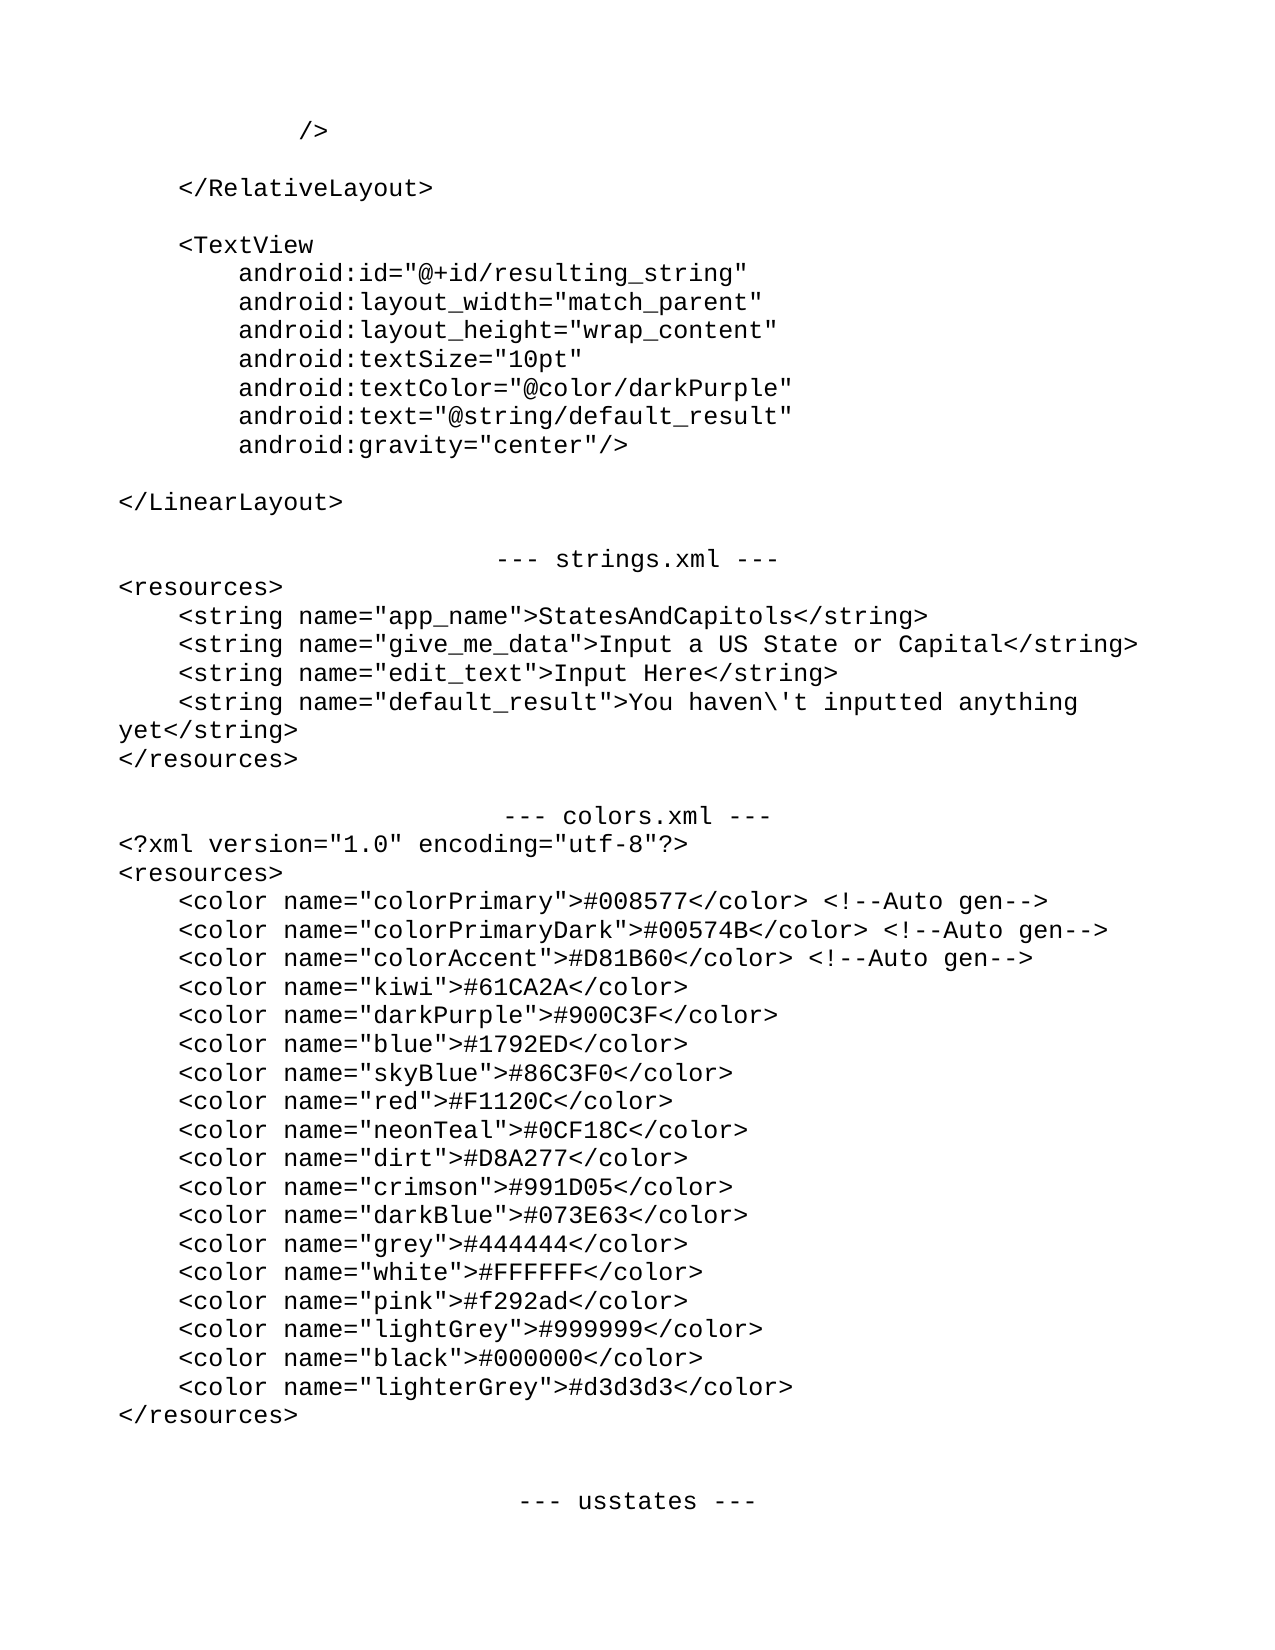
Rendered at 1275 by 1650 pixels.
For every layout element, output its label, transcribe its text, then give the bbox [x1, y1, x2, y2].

text <color name="kiwi">#61CA2A</color> [118, 974, 1157, 1003]
text --- strings.xml --- [118, 546, 1157, 575]
text </resources> [118, 746, 1157, 774]
text android:layout_width="match_parent" [118, 289, 1157, 318]
text /> [118, 118, 1157, 147]
text <color name="dirt">#D8A277</color> [118, 1146, 1157, 1174]
text android:id="@+id/resulting_string" [118, 261, 1157, 289]
text <color name="black">#000000</color> [118, 1345, 1157, 1374]
text <color name="skyBlue">#86C3F0</color> [118, 1060, 1157, 1088]
text <resources> [118, 575, 1157, 603]
text --- colors.xml --- [118, 803, 1157, 832]
text <color name="neonTeal">#0CF18C</color> [118, 1117, 1157, 1146]
text <color name="white">#FFFFFF</color> [118, 1260, 1157, 1288]
text android:textColor="@color/darkPurple" [118, 375, 1157, 403]
text <color name="red">#F1120C</color> [118, 1088, 1157, 1117]
text <color name="lighterGrey">#d3d3d3</color> [118, 1374, 1157, 1402]
text <color name="colorPrimary">#008577</color> <!--Auto gen--> [118, 889, 1157, 917]
text <color name="colorPrimaryDark">#00574B</color> <!--Auto gen--> [118, 917, 1157, 946]
text <?xml version="1.0" encoding="utf-8"?> [118, 832, 1157, 860]
text </LinearLayout> [118, 489, 1157, 518]
text </resources> [118, 1402, 1157, 1431]
text <color name="pink">#f292ad</color> [118, 1288, 1157, 1317]
text android:layout_height="wrap_content" [118, 318, 1157, 346]
text <TextView [118, 232, 1157, 261]
text <color name="blue">#1792ED</color> [118, 1031, 1157, 1060]
text <color name="grey">#444444</color> [118, 1231, 1157, 1260]
text <string name="edit_text">Input Here</string> [118, 660, 1157, 689]
text </RelativeLayout> [118, 175, 1157, 204]
text android:gravity="center"/> [118, 432, 1157, 461]
text android:textSize="10pt" [118, 346, 1157, 375]
text <color name="darkPurple">#900C3F</color> [118, 1003, 1157, 1031]
text <color name="darkBlue">#073E63</color> [118, 1203, 1157, 1231]
text <color name="colorAccent">#D81B60</color> <!--Auto gen--> [118, 946, 1157, 974]
text <color name="lightGrey">#999999</color> [118, 1317, 1157, 1345]
text android:text="@string/default_result" [118, 403, 1157, 432]
text <color name="crimson">#991D05</color> [118, 1174, 1157, 1203]
text <string name="app_name">StatesAndCapitols</string> [118, 603, 1157, 632]
text <string name="default_result">You haven\'t inputted anything yet</string> [118, 689, 1157, 746]
text <resources> [118, 860, 1157, 889]
text <string name="give_me_data">Input a US State or Capital</string> [118, 632, 1157, 660]
text --- usstates --- [118, 1488, 1157, 1517]
